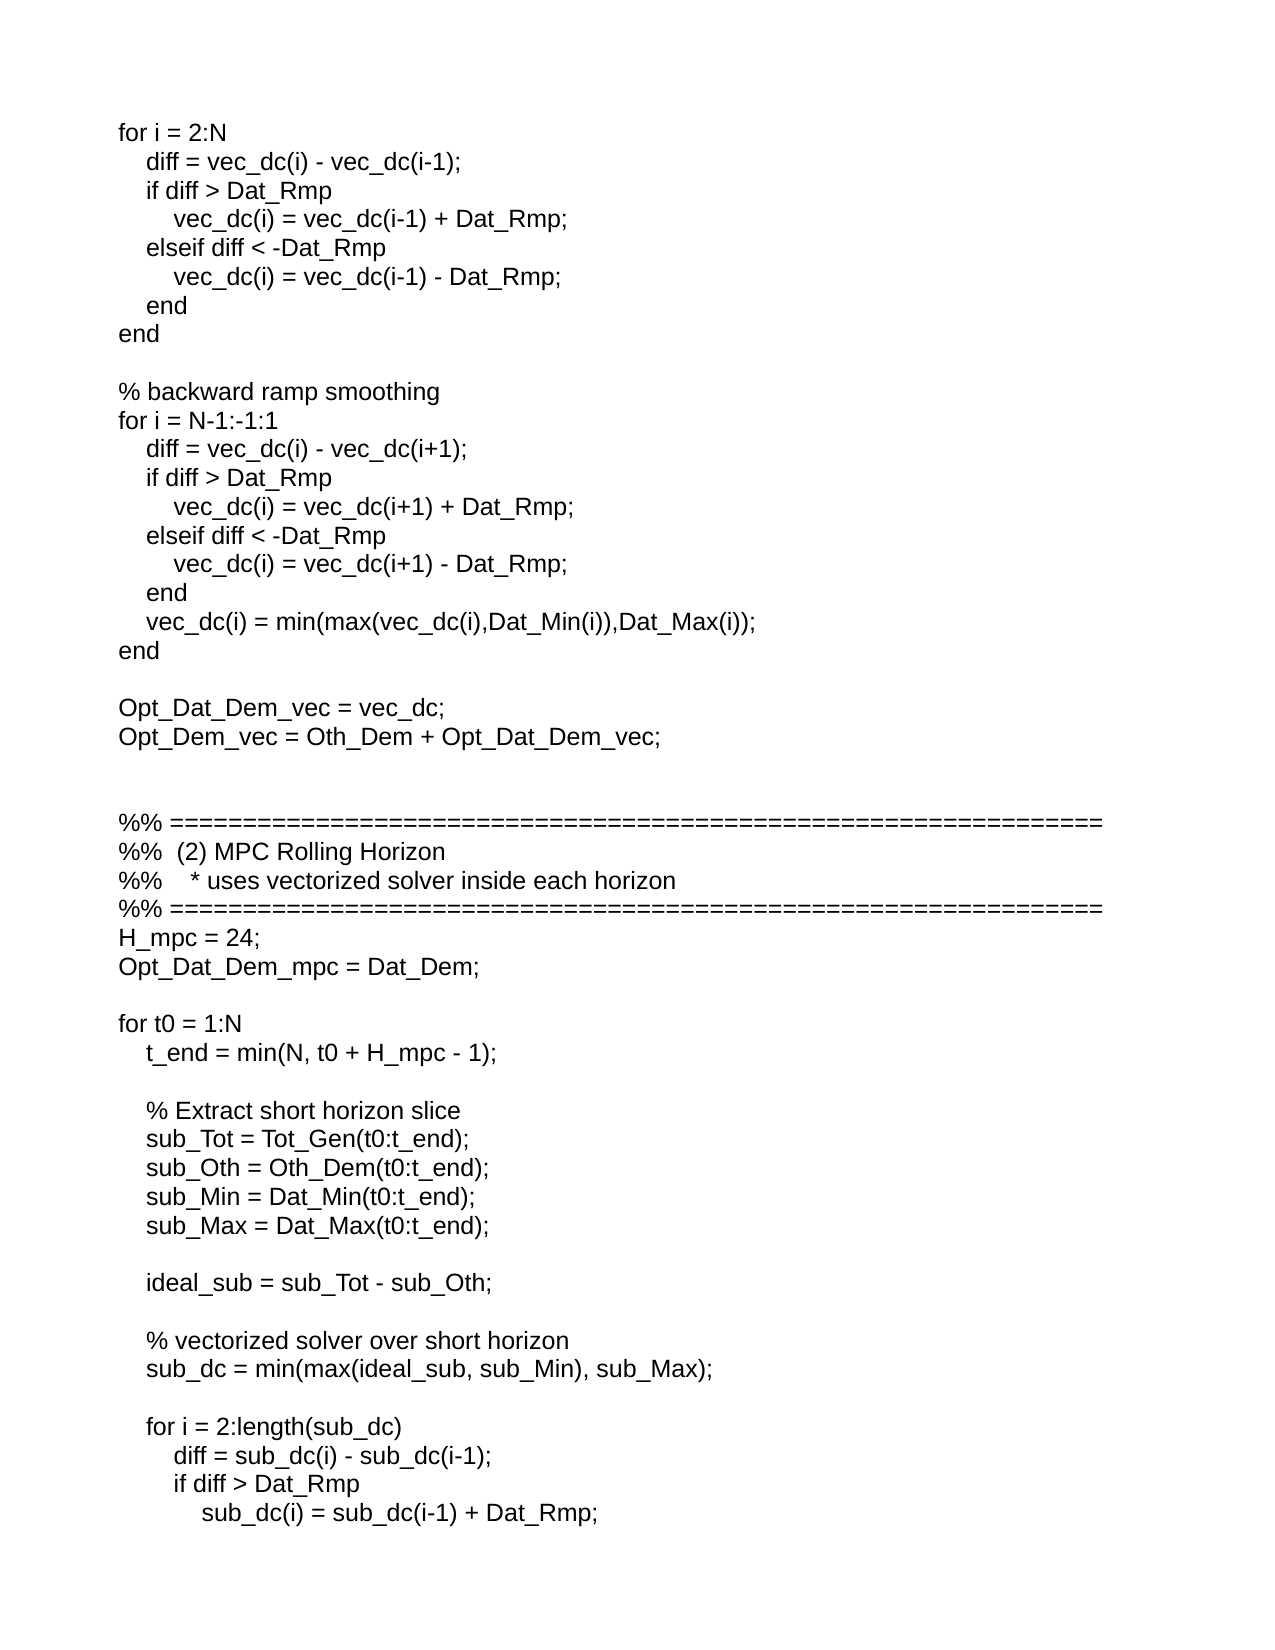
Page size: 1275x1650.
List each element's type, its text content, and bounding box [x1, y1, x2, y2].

text sub_Max = Dat_Max(t0:t_end); [118, 1211, 1157, 1239]
text diff = vec_dc(i) - vec_dc(i+1); [118, 434, 1157, 463]
text for i = N-1:-1:1 [118, 406, 1157, 434]
text diff = sub_dc(i) - sub_dc(i-1); [118, 1441, 1157, 1469]
text elseif diff < -Dat_Rmp [118, 233, 1157, 262]
text if diff > Dat_Rmp [118, 1469, 1157, 1498]
text Opt_Dat_Dem_vec = vec_dc; [118, 693, 1157, 722]
text sub_Tot = Tot_Gen(t0:t_end); [118, 1124, 1157, 1153]
text end [118, 319, 1157, 348]
text %% (2) MPC Rolling Horizon [118, 837, 1157, 866]
text end [118, 291, 1157, 319]
text end [118, 578, 1157, 607]
text vec_dc(i) = vec_dc(i-1) - Dat_Rmp; [118, 262, 1157, 291]
text vec_dc(i) = min(max(vec_dc(i),Dat_Min(i)),Dat_Max(i)); [118, 607, 1157, 636]
text %% ================================================================ [118, 894, 1157, 923]
text %% * uses vectorized solver inside each horizon [118, 866, 1157, 894]
text %% ================================================================ [118, 808, 1157, 837]
text for i = 2:length(sub_dc) [118, 1412, 1157, 1441]
text % backward ramp smoothing [118, 377, 1157, 406]
text ideal_sub = sub_Tot - sub_Oth; [118, 1268, 1157, 1297]
text sub_dc(i) = sub_dc(i-1) + Dat_Rmp; [118, 1498, 1157, 1527]
text sub_Oth = Oth_Dem(t0:t_end); [118, 1153, 1157, 1182]
text for i = 2:N [118, 118, 1157, 147]
text % Extract short horizon slice [118, 1096, 1157, 1124]
text % vectorized solver over short horizon [118, 1326, 1157, 1354]
text t_end = min(N, t0 + H_mpc - 1); [118, 1038, 1157, 1067]
text vec_dc(i) = vec_dc(i+1) + Dat_Rmp; [118, 492, 1157, 521]
text end [118, 636, 1157, 664]
text diff = vec_dc(i) - vec_dc(i-1); [118, 147, 1157, 176]
text Opt_Dem_vec = Oth_Dem + Opt_Dat_Dem_vec; [118, 722, 1157, 751]
text sub_Min = Dat_Min(t0:t_end); [118, 1182, 1157, 1211]
text if diff > Dat_Rmp [118, 463, 1157, 492]
text vec_dc(i) = vec_dc(i-1) + Dat_Rmp; [118, 204, 1157, 233]
text H_mpc = 24; [118, 923, 1157, 952]
text elseif diff < -Dat_Rmp [118, 521, 1157, 549]
text sub_dc = min(max(ideal_sub, sub_Min), sub_Max); [118, 1354, 1157, 1383]
text Opt_Dat_Dem_mpc = Dat_Dem; [118, 952, 1157, 981]
text if diff > Dat_Rmp [118, 176, 1157, 204]
text for t0 = 1:N [118, 1009, 1157, 1038]
text vec_dc(i) = vec_dc(i+1) - Dat_Rmp; [118, 549, 1157, 578]
